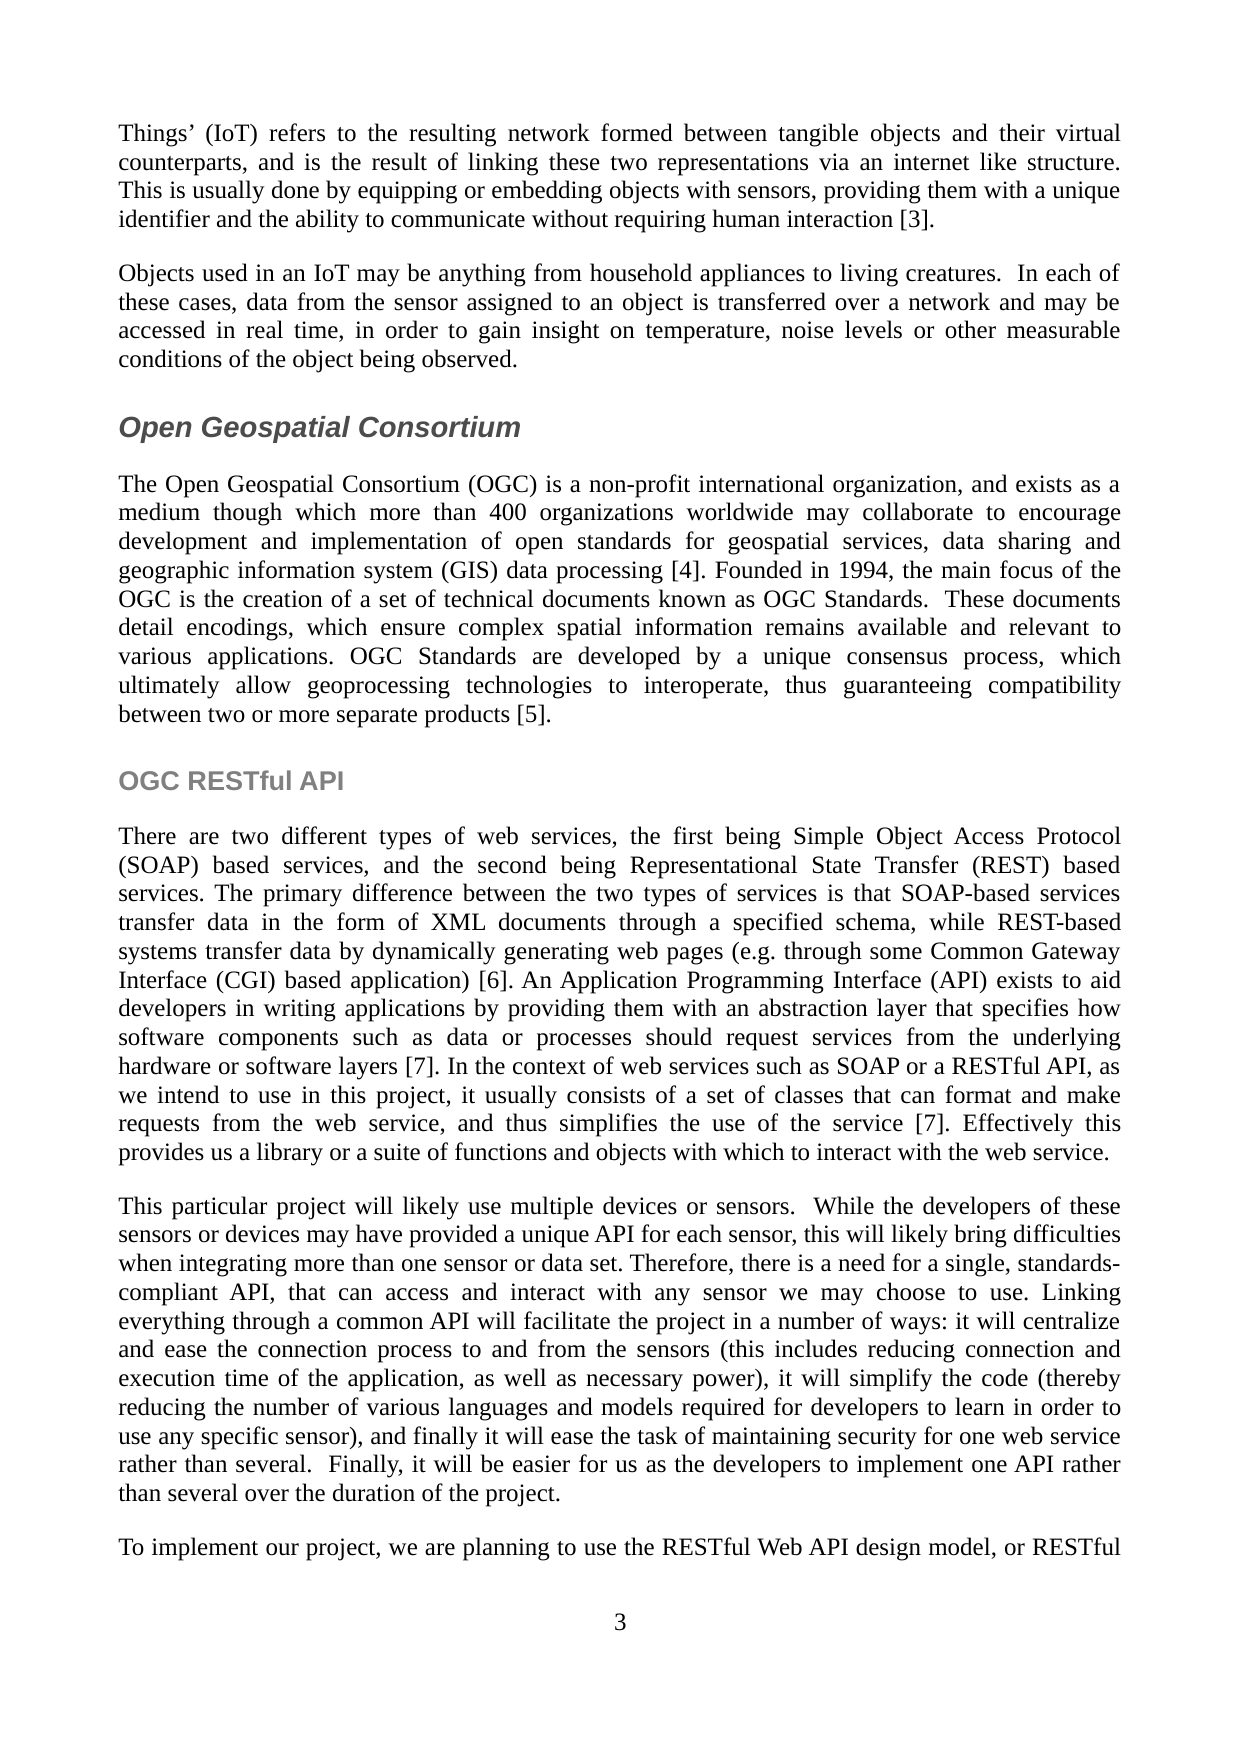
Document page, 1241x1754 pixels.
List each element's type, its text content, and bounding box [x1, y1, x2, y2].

text The Open Geospatial Consortium (OGC) is a non-profit international organization, and exists as a medium though which more than 400 organizations worldwide may collaborate to encourage development and implementation of open standards for geospatial services, data sharing and geographic information system (GIS) data processing [4]. Founded in 1994, the main focus of the OGC is the creation of a set of technical documents known as OGC Standards. These documents detail encodings, which ensure complex spatial information remains available and relevant to various applications. OGC Standards are developed by a unique consensus process, which ultimately allow geoprocessing technologies to interoperate, thus guaranteeing compatibility between two or more separate products [5]. [118, 469, 1122, 727]
subtitle Open Geospatial Consortium [118, 410, 1122, 444]
text Things’ (IoT) refers to the resulting network formed between tangible objects and their virtual counterparts, and is the result of linking these two representations via an internet like structure. This is usually done by equipping or embedding objects with sensors, providing them with a unique identifier and the ability to communicate without requiring human interaction [3]. [118, 118, 1122, 233]
text There are two different types of web services, the first being Simple Object Access Protocol (SOAP) based services, and the second being Representational State Transfer (REST) based services. The primary difference between the two types of services is that SOAP-based services transfer data in the form of XML documents through a specified schema, while REST-based systems transfer data by dynamically generating web pages (e.g. through some Common Gateway Interface (CGI) based application) [6]. An Application Programming Interface (API) exists to aid developers in writing applications by providing them with an abstraction layer that specifies how software components such as data or processes should request services from the underlying hardware or software layers [7]. In the context of web services such as SOAP or a RESTful API, as we intend to use in this project, it usually consists of a set of classes that can format and make requests from the web service, and thus simplifies the use of the service [7]. Effectively this provides us a library or a suite of functions and objects with which to interact with the web service. [118, 821, 1122, 1166]
subtitle OGC RESTful API [118, 765, 1122, 796]
text To implement our project, we are planning to use the RESTful Web API design model, or RESTful [118, 1532, 1122, 1561]
text Objects used in an IoT may be anything from household appliances to living creatures. In each of these cases, data from the sensor assigned to an object is transferred over a network and may be accessed in real time, in order to gain insight on temperature, noise levels or other measurable conditions of the object being observed. [118, 258, 1122, 373]
text This particular project will likely use multiple devices or sensors. While the developers of these sensors or devices may have provided a unique API for each sensor, this will likely bring difficulties when integrating more than one sensor or data set. Therefore, there is a need for a single, standards-compliant API, that can access and interact with any sensor we may choose to use. Linking everything through a common API will facilitate the project in a number of ways: it will centralize and ease the connection process to and from the sensors (this includes reducing connection and execution time of the application, as well as necessary power), it will simplify the code (thereby reducing the number of various languages and models required for developers to learn in order to use any specific sensor), and finally it will ease the task of maintaining security for one web service rather than several. Finally, it will be easier for us as the developers to implement one API rather than several over the duration of the project. [118, 1191, 1122, 1507]
